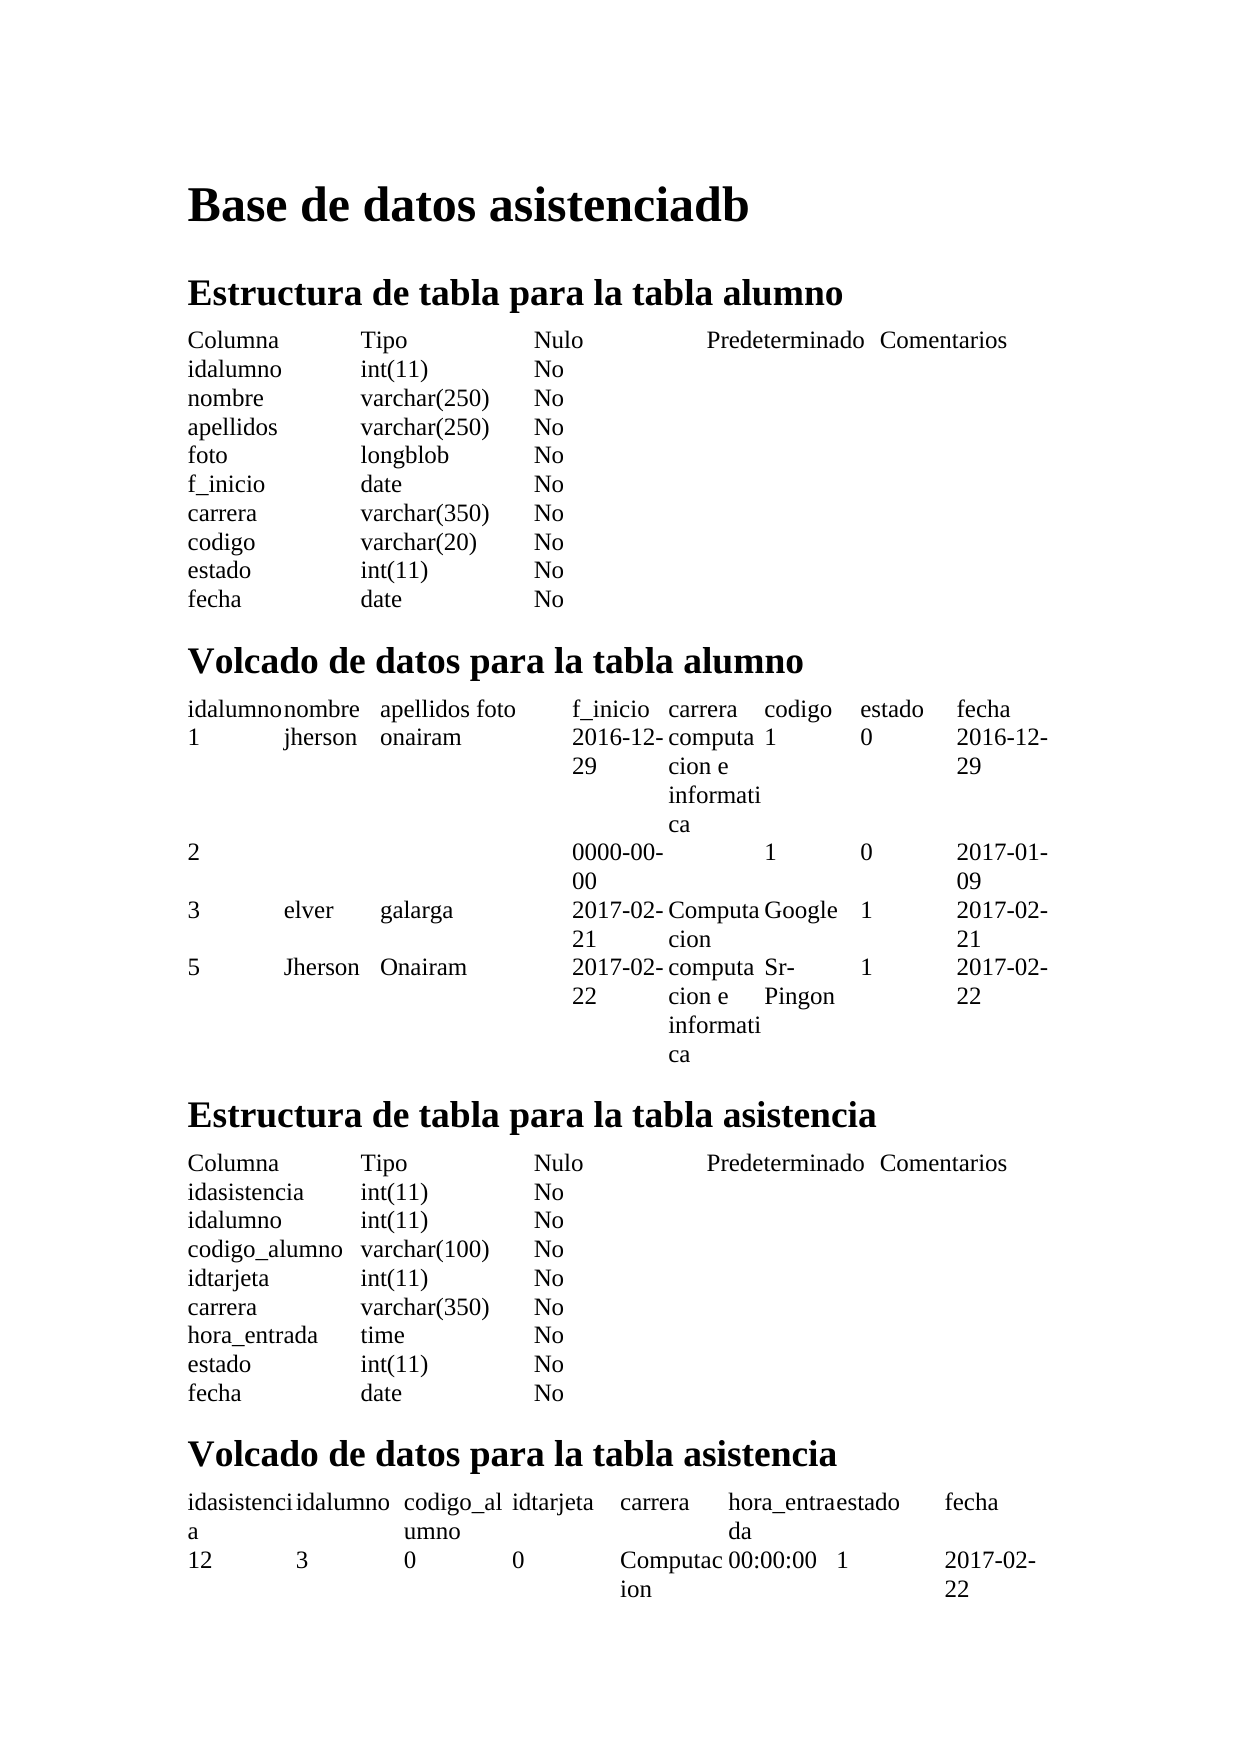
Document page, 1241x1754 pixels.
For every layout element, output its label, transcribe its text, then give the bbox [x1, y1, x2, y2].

table_header Comentarios [880, 326, 1053, 354]
table_cell [706, 441, 879, 469]
table_cell onairam [380, 723, 476, 837]
table_header fecha [944, 1488, 1053, 1545]
table_cell [706, 498, 879, 527]
table_cell longblob [360, 441, 533, 469]
table_cell Computacion [668, 895, 764, 952]
table_cell No [534, 1378, 706, 1407]
table_cell [668, 838, 764, 895]
table_cell No [534, 1292, 706, 1321]
table_cell Computacion [620, 1545, 728, 1602]
table_cell [880, 498, 1053, 527]
table_cell [880, 1177, 1053, 1206]
table_cell [880, 1321, 1053, 1349]
table_cell [880, 441, 1053, 469]
subtitle Base de datos asistenciadb [187, 175, 1053, 232]
table_cell [706, 469, 879, 498]
table_cell 5 [188, 953, 283, 1067]
table_cell varchar(350) [360, 1292, 533, 1321]
table_cell varchar(250) [360, 412, 533, 441]
table_cell int(11) [360, 1206, 533, 1234]
table_cell computacion e informatica [668, 723, 764, 837]
table_cell carrera [188, 1292, 360, 1321]
table_cell [706, 1177, 879, 1206]
table_header idalumno [188, 694, 283, 722]
table_cell hora_entrada [188, 1321, 360, 1349]
table_cell [880, 354, 1053, 383]
table_cell [706, 584, 879, 613]
table_cell No [534, 1234, 706, 1263]
table_cell Jherson [284, 953, 380, 1067]
table_cell 2017-02-21 [572, 895, 668, 952]
table_cell [706, 1263, 879, 1292]
table_cell 1 [860, 953, 956, 1067]
table_cell varchar(20) [360, 527, 533, 556]
table_header carrera [620, 1488, 728, 1545]
table_header idasistencia [188, 1488, 296, 1545]
table_header Comentarios [880, 1148, 1053, 1177]
table_cell [880, 1234, 1053, 1263]
table_header idalumno [296, 1488, 404, 1545]
table_cell apellidos [188, 412, 360, 441]
table_cell 1 [188, 723, 283, 837]
table_cell int(11) [360, 1177, 533, 1206]
table_header estado [860, 694, 956, 722]
table_header Tipo [360, 326, 533, 354]
subtitle Estructura de tabla para la tabla asistencia [187, 1092, 1053, 1136]
table_cell codigo_alumno [188, 1234, 360, 1263]
table_cell [880, 469, 1053, 498]
table_cell [476, 953, 572, 1067]
table_cell 2017-02-22 [944, 1545, 1053, 1602]
table_cell 12 [188, 1545, 296, 1602]
subtitle Estructura de tabla para la tabla alumno [187, 270, 1053, 313]
table_cell No [534, 412, 706, 441]
table_cell [880, 412, 1053, 441]
table_cell estado [188, 1349, 360, 1378]
table_cell No [534, 354, 706, 383]
table_cell No [534, 1177, 706, 1206]
table_cell [476, 895, 572, 952]
table_cell [380, 838, 476, 895]
table_cell [706, 383, 879, 412]
table_cell date [360, 584, 533, 613]
table_header idtarjeta [512, 1488, 620, 1545]
table_cell varchar(350) [360, 498, 533, 527]
table_header Predeterminado [706, 326, 879, 354]
table_cell 2016-12-29 [956, 723, 1053, 837]
subtitle Volcado de datos para la tabla asistencia [187, 1432, 1053, 1475]
table_cell No [534, 527, 706, 556]
table_cell [706, 1321, 879, 1349]
table_cell f_inicio [188, 469, 360, 498]
table_cell date [360, 1378, 533, 1407]
table_cell idasistencia [188, 1177, 360, 1206]
table_cell estado [188, 556, 360, 584]
table_cell No [534, 498, 706, 527]
table_cell fecha [188, 584, 360, 613]
table_header f_inicio [572, 694, 668, 722]
table_cell No [534, 556, 706, 584]
table_cell [880, 556, 1053, 584]
table_header Columna [188, 326, 360, 354]
table_cell No [534, 584, 706, 613]
table_cell 2 [188, 838, 283, 895]
table_cell 3 [188, 895, 283, 952]
table_cell [706, 412, 879, 441]
subtitle Volcado de datos para la tabla alumno [187, 638, 1053, 681]
table_cell jherson [284, 723, 380, 837]
table_cell int(11) [360, 1349, 533, 1378]
table_header estado [836, 1488, 944, 1545]
table_cell [880, 1349, 1053, 1378]
table_cell computacion e informatica [668, 953, 764, 1067]
table_cell 0 [404, 1545, 512, 1602]
table_cell [880, 383, 1053, 412]
table_cell carrera [188, 498, 360, 527]
table_cell nombre [188, 383, 360, 412]
table_cell 1 [860, 895, 956, 952]
table_cell int(11) [360, 1263, 533, 1292]
table_cell 0 [860, 838, 956, 895]
table_cell 2016-12-29 [572, 723, 668, 837]
table_cell varchar(100) [360, 1234, 533, 1263]
table_cell Google [764, 895, 860, 952]
table_cell Sr-Pingon [764, 953, 860, 1067]
table_cell [706, 354, 879, 383]
table_cell No [534, 469, 706, 498]
table_header hora_entrada [728, 1488, 836, 1545]
table_cell [706, 1234, 879, 1263]
table_cell fecha [188, 1378, 360, 1407]
table_cell [880, 1206, 1053, 1234]
table_cell [706, 527, 879, 556]
table_cell varchar(250) [360, 383, 533, 412]
table_cell No [534, 1349, 706, 1378]
table_cell 2017-02-21 [956, 895, 1053, 952]
table_cell [880, 1292, 1053, 1321]
table_cell [880, 1263, 1053, 1292]
table_cell 0000-00-00 [572, 838, 668, 895]
table_cell 2017-02-22 [956, 953, 1053, 1067]
table_cell No [534, 383, 706, 412]
table_header Nulo [534, 326, 706, 354]
table_cell [880, 527, 1053, 556]
table_cell 1 [764, 838, 860, 895]
table_cell 00:00:00 [728, 1545, 836, 1602]
table_header carrera [668, 694, 764, 722]
table_cell 0 [512, 1545, 620, 1602]
table_cell Onairam [380, 953, 476, 1067]
table_header Tipo [360, 1148, 533, 1177]
table_cell foto [188, 441, 360, 469]
table_cell idalumno [188, 1206, 360, 1234]
table_cell [706, 1292, 879, 1321]
table_cell idtarjeta [188, 1263, 360, 1292]
table_header nombre [284, 694, 380, 722]
table_cell codigo [188, 527, 360, 556]
table_header foto [476, 694, 572, 722]
table_header apellidos [380, 694, 476, 722]
table_header codigo [764, 694, 860, 722]
table_cell [476, 838, 572, 895]
table_cell [880, 584, 1053, 613]
table_header codigo_alumno [404, 1488, 512, 1545]
table_header Columna [188, 1148, 360, 1177]
table_cell 1 [764, 723, 860, 837]
table_cell [706, 556, 879, 584]
table_cell 0 [860, 723, 956, 837]
table_cell int(11) [360, 354, 533, 383]
table_cell 2017-01-09 [956, 838, 1053, 895]
table_header fecha [956, 694, 1053, 722]
table_cell [880, 1378, 1053, 1407]
table_cell int(11) [360, 556, 533, 584]
table_cell [706, 1378, 879, 1407]
table_cell 1 [836, 1545, 944, 1602]
table_cell 2017-02-22 [572, 953, 668, 1067]
table_cell No [534, 1206, 706, 1234]
table_cell galarga [380, 895, 476, 952]
table_cell 3 [296, 1545, 404, 1602]
table_cell [706, 1349, 879, 1378]
table_cell No [534, 1321, 706, 1349]
table_cell [706, 1206, 879, 1234]
table_header Nulo [534, 1148, 706, 1177]
table_cell [476, 723, 572, 837]
table_cell elver [284, 895, 380, 952]
table_cell No [534, 441, 706, 469]
table_cell [284, 838, 380, 895]
table_cell date [360, 469, 533, 498]
table_cell idalumno [188, 354, 360, 383]
table_cell time [360, 1321, 533, 1349]
table_header Predeterminado [706, 1148, 879, 1177]
table_cell No [534, 1263, 706, 1292]
